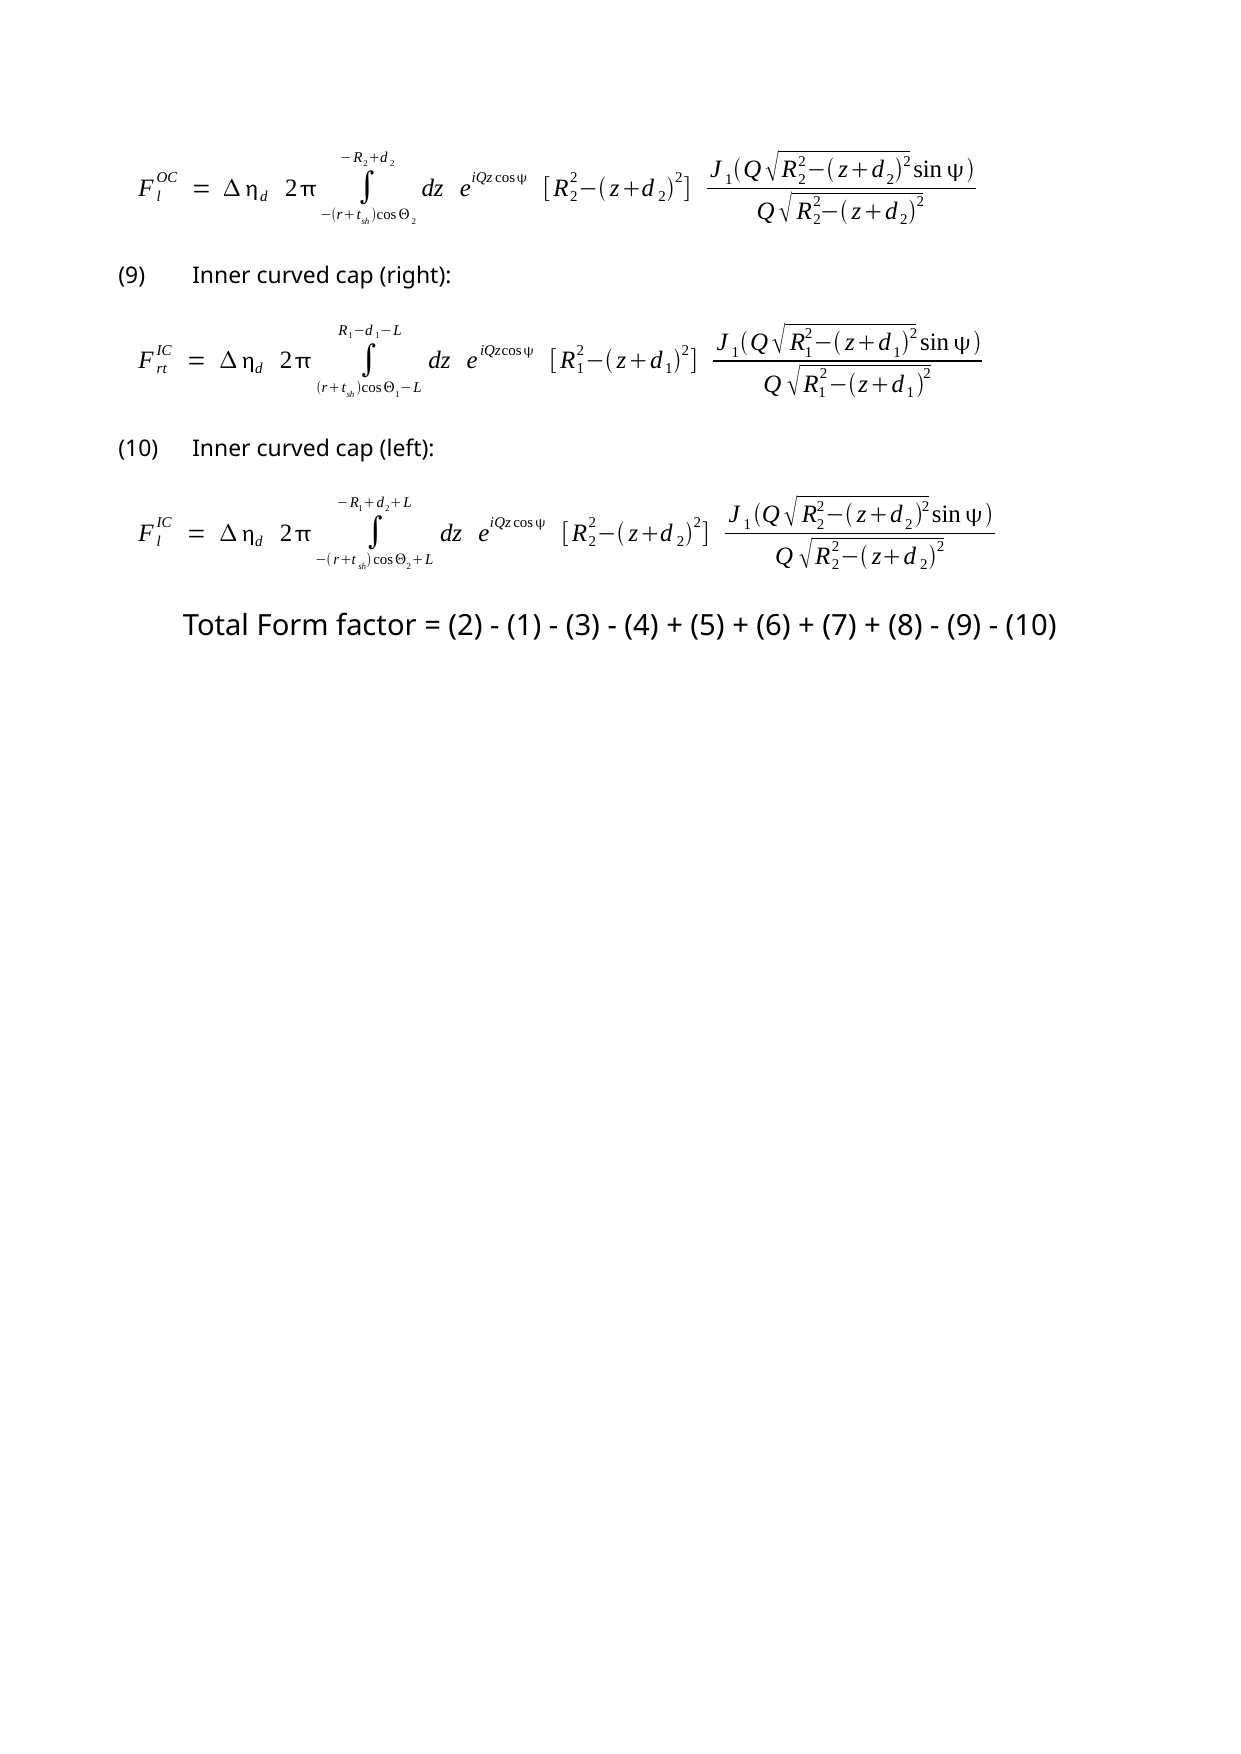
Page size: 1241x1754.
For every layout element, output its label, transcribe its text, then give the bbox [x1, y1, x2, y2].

list Inner curved cap (left): [118, 432, 1122, 463]
list Inner curved cap (right): [118, 259, 1122, 291]
text Total Form factor = (2) - (1) - (3) - (4) + (5) + (6) + (7) + (8) - (9) - (10) [118, 605, 1122, 644]
